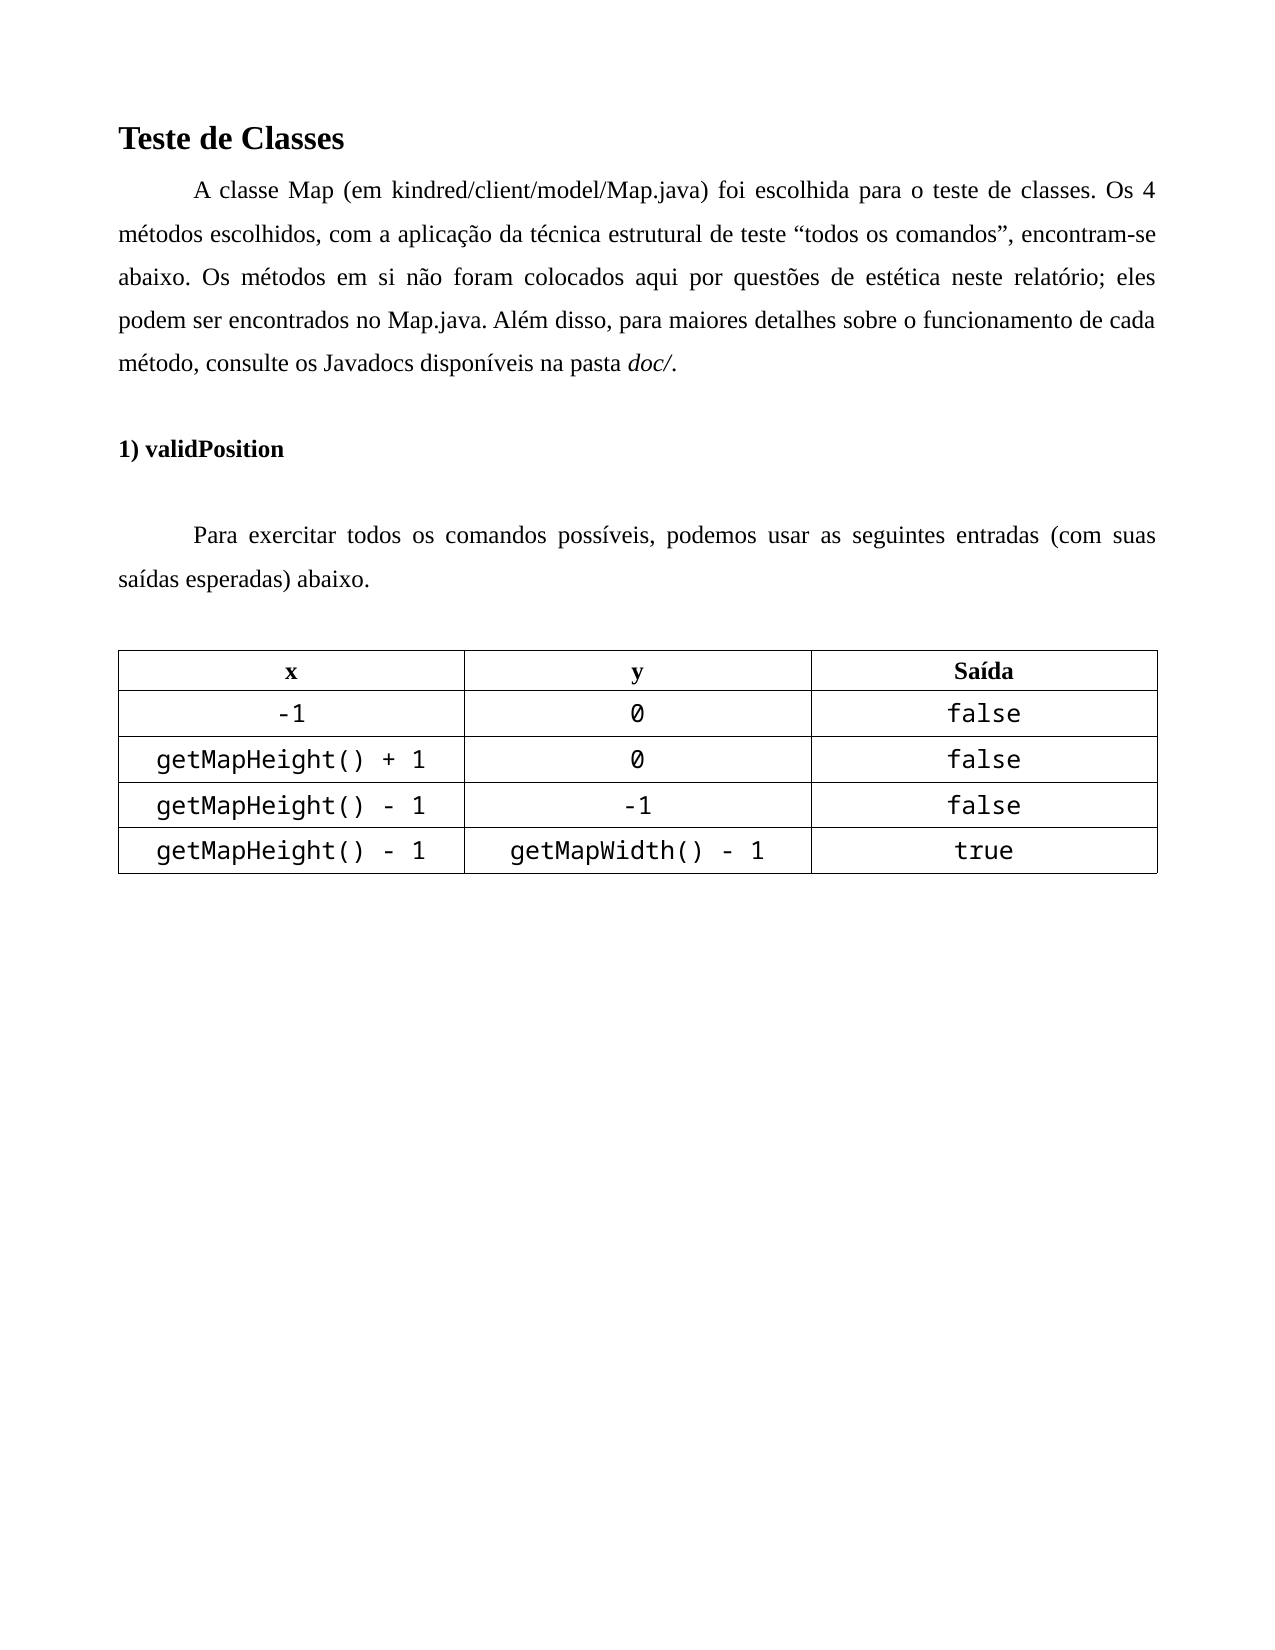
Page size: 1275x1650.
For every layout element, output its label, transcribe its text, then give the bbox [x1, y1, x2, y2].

table_cell getMapHeight() - 1 [119, 783, 464, 827]
text Para exercitar todos os comandos possíveis, podemos usar as seguintes entradas (com suas saídas esperadas) abaixo. [118, 521, 1157, 592]
text 1) validPosition [118, 434, 1157, 463]
table_cell getMapHeight() - 1 [119, 828, 464, 873]
table_header Saída [812, 651, 1157, 690]
table_cell 0 [465, 737, 811, 782]
text A classe Map (em kindred/client/model/Map.java) foi escolhida para o teste de classes. Os 4 métodos escolhidos, com a aplicação da técnica estrutural de teste “todos os comandos”, encontram-se abaixo. Os métodos em si não foram colocados aqui por questões de estética neste relatório; eles podem ser encontrados no Map.java. Além disso, para maiores detalhes sobre o funcionamento de cada método, consulte os Javadocs disponíveis na pasta doc/. [118, 176, 1157, 377]
table_cell false [812, 783, 1157, 827]
table_cell getMapWidth() - 1 [465, 828, 811, 873]
table_cell -1 [465, 783, 811, 827]
table_header x [119, 651, 464, 690]
table_cell 0 [465, 691, 811, 736]
table_cell false [812, 737, 1157, 782]
table_cell getMapHeight() + 1 [119, 737, 464, 782]
table_cell true [812, 828, 1157, 873]
table_header y [465, 651, 811, 690]
text Teste de Classes [118, 118, 1157, 156]
table_cell false [812, 691, 1157, 736]
table_cell -1 [119, 691, 464, 736]
